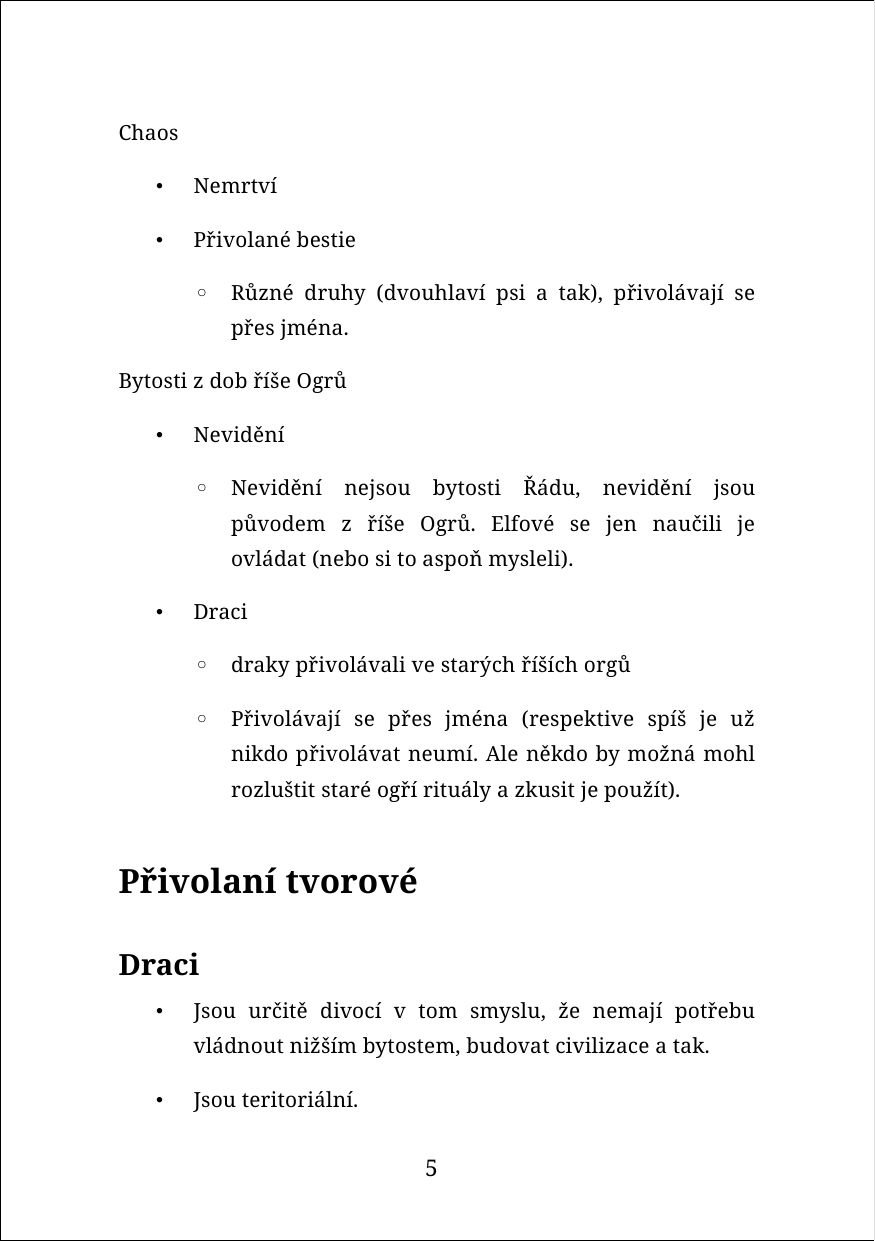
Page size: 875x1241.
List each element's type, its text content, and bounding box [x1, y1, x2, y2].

list Jsou určitě divocí v tom smyslu, že nemají potřebu vládnout nižším bytostem, budovat civilizace a tak. [156, 996, 756, 1060]
list Draci [156, 597, 756, 626]
list Různé druhy (dvouhlaví psi a tak), přivolávají se přes jména. [193, 278, 756, 342]
text Bytosti z dob říše Ogrů [118, 367, 756, 395]
list Nevidění [156, 420, 756, 448]
list Nemrtví [156, 171, 756, 200]
subtitle Přivolaní tvorové [118, 858, 756, 903]
text Chaos [118, 118, 756, 147]
list Nevidění nejsou bytosti Řádu, nevidění jsou původem z říše Ogrů. Elfové se jen naučili je ovládat (nebo si to aspoň mysleli). [193, 473, 756, 573]
list Přivolávají se přes jména (respektive spíš je už nikdo přivolávat neumí. Ale někdo by možná mohl rozluštit staré ogří rituály a zkusit je použít). [193, 704, 756, 803]
list draky přivolávali ve starých říších orgů [193, 651, 756, 679]
list Přivolané bestie [156, 225, 756, 253]
subtitle Draci [118, 944, 756, 984]
list Jsou teritoriální. [156, 1085, 756, 1113]
